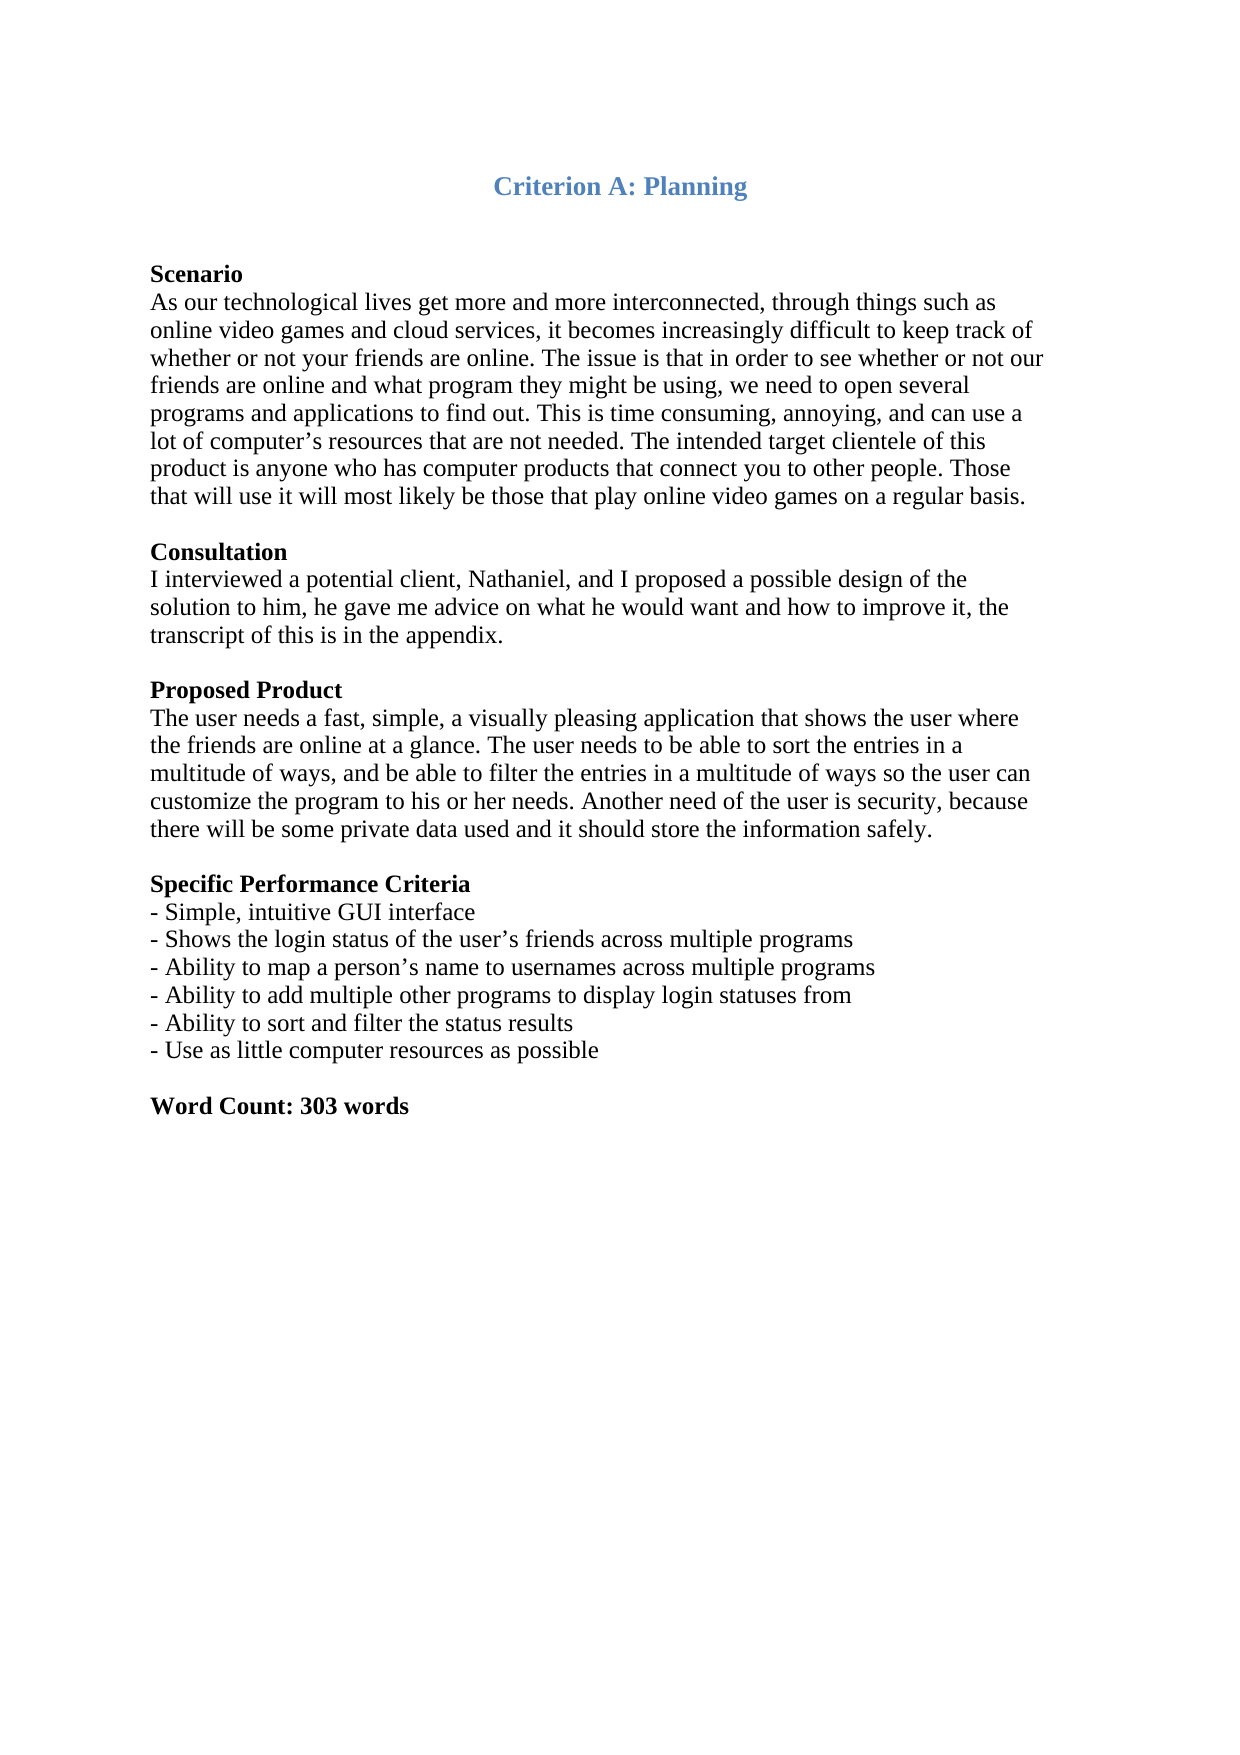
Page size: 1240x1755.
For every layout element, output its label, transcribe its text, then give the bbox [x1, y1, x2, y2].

text Scenario [150, 261, 1050, 288]
text Proposed Product [150, 676, 1050, 704]
text - Use as little computer resources as possible [150, 1036, 1050, 1064]
text - Simple, intuitive GUI interface [150, 898, 1050, 926]
text As our technological lives get more and more interconnected, through things such as online video games and cloud services, it becomes increasingly difficult to keep track of whether or not your friends are online. The issue is that in order to see whether or not our friends are online and what program they might be using, we need to open several programs and applications to find out. This is time consuming, annoying, and can use a lot of computer’s resources that are not needed. The intended target clientele of this product is anyone who has computer products that connect you to other people. Those that will use it will most likely be those that play online video games on a regular basis. [150, 288, 1050, 510]
text - Ability to sort and filter the status results [150, 1009, 1050, 1036]
text Consultation [150, 538, 1050, 565]
text - Ability to add multiple other programs to display login statuses from [150, 981, 1050, 1009]
text Criterion A: Planning [150, 171, 1090, 201]
text Word Count: 303 words [150, 1092, 1050, 1119]
text I interviewed a potential client, Nathaniel, and I proposed a possible design of the solution to him, he gave me advice on what he would want and how to improve it, the transcript of this is in the appendix. [150, 565, 1050, 648]
text - Shows the login status of the user’s friends across multiple programs [150, 926, 1050, 953]
text The user needs a fast, simple, a visually pleasing application that shows the user where the friends are online at a glance. The user needs to be able to sort the entries in a multitude of ways, and be able to filter the entries in a multitude of ways so the user can customize the program to his or her needs. Another need of the user is security, because there will be some private data used and it should store the information safely. [150, 704, 1050, 842]
text - Ability to map a person’s name to usernames across multiple programs [150, 953, 1050, 981]
text Specific Performance Criteria [150, 870, 1050, 898]
